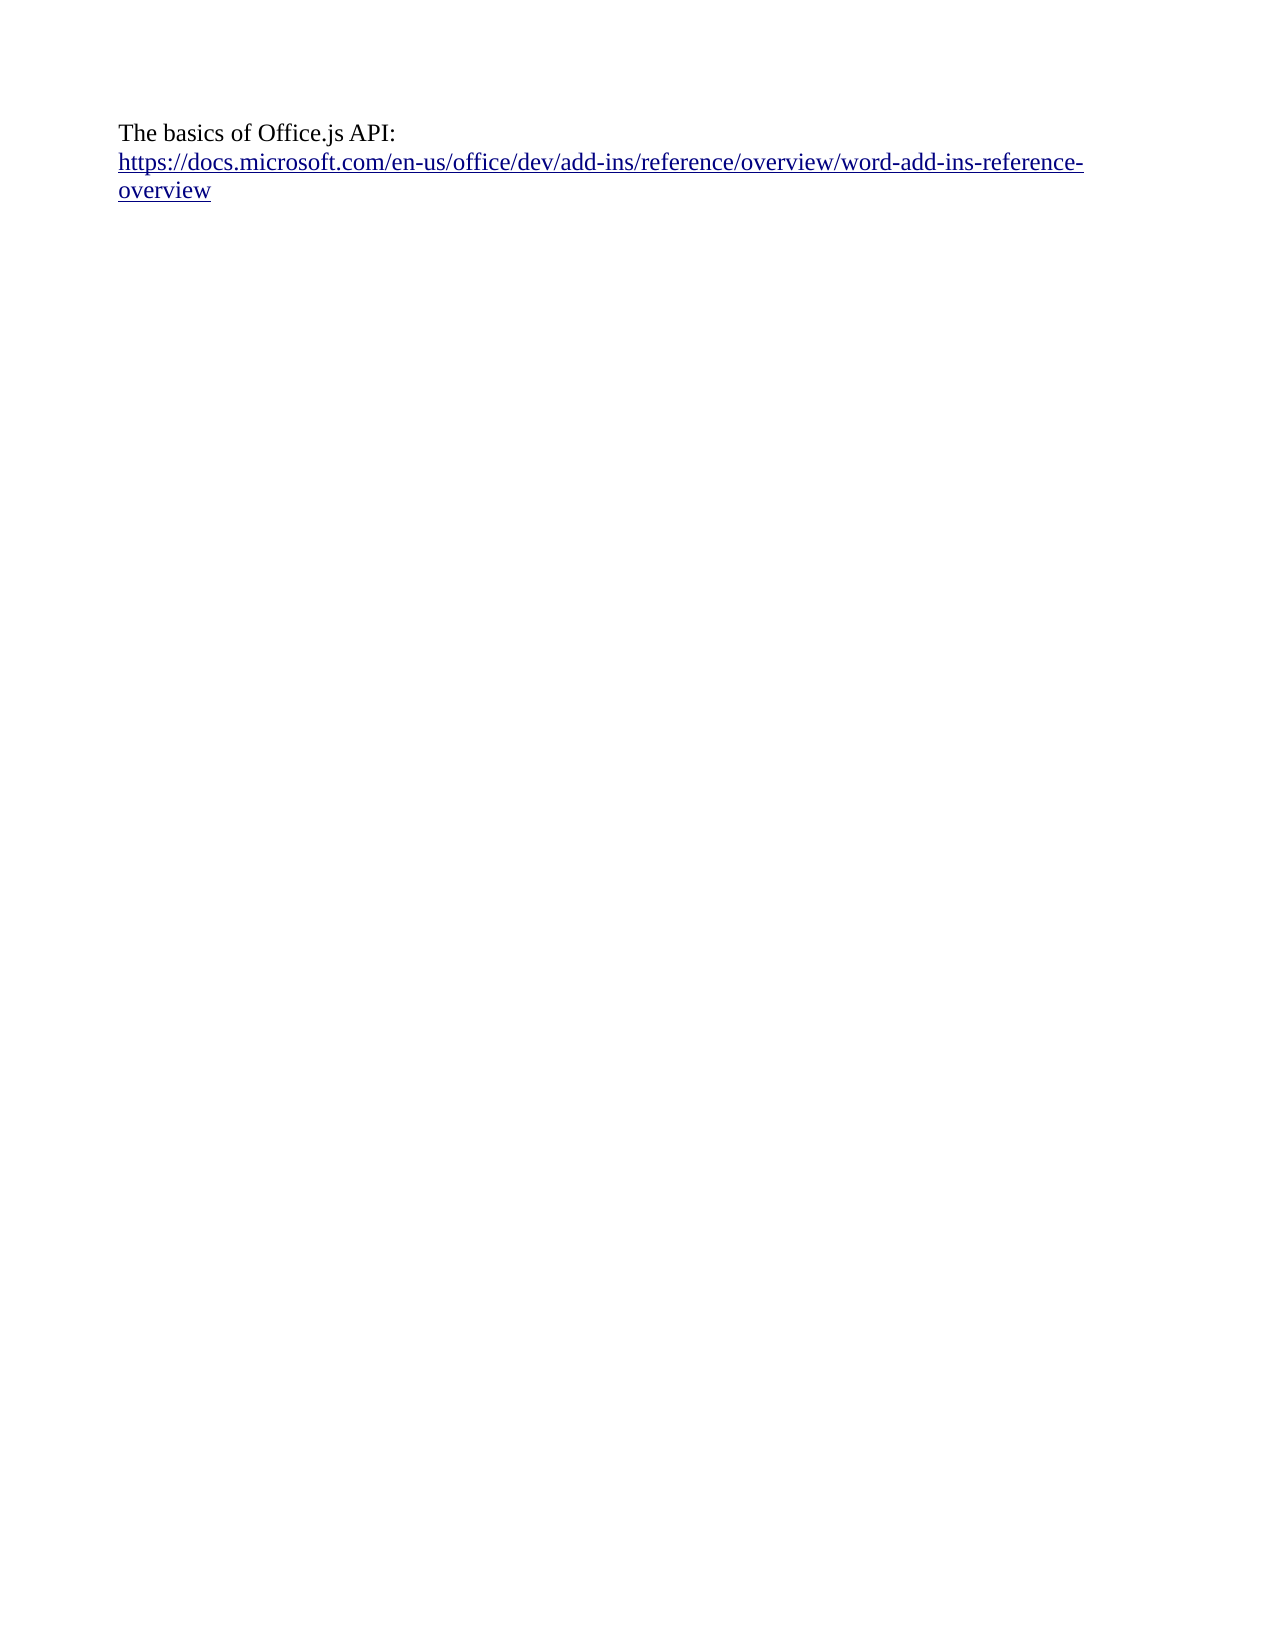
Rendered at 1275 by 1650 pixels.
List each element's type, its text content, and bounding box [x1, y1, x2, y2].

text https://docs.microsoft.com/en-us/office/dev/add-ins/reference/overview/word-add-ins-reference-overview [118, 147, 1157, 204]
text The basics of Office.js API: [118, 118, 1157, 147]
